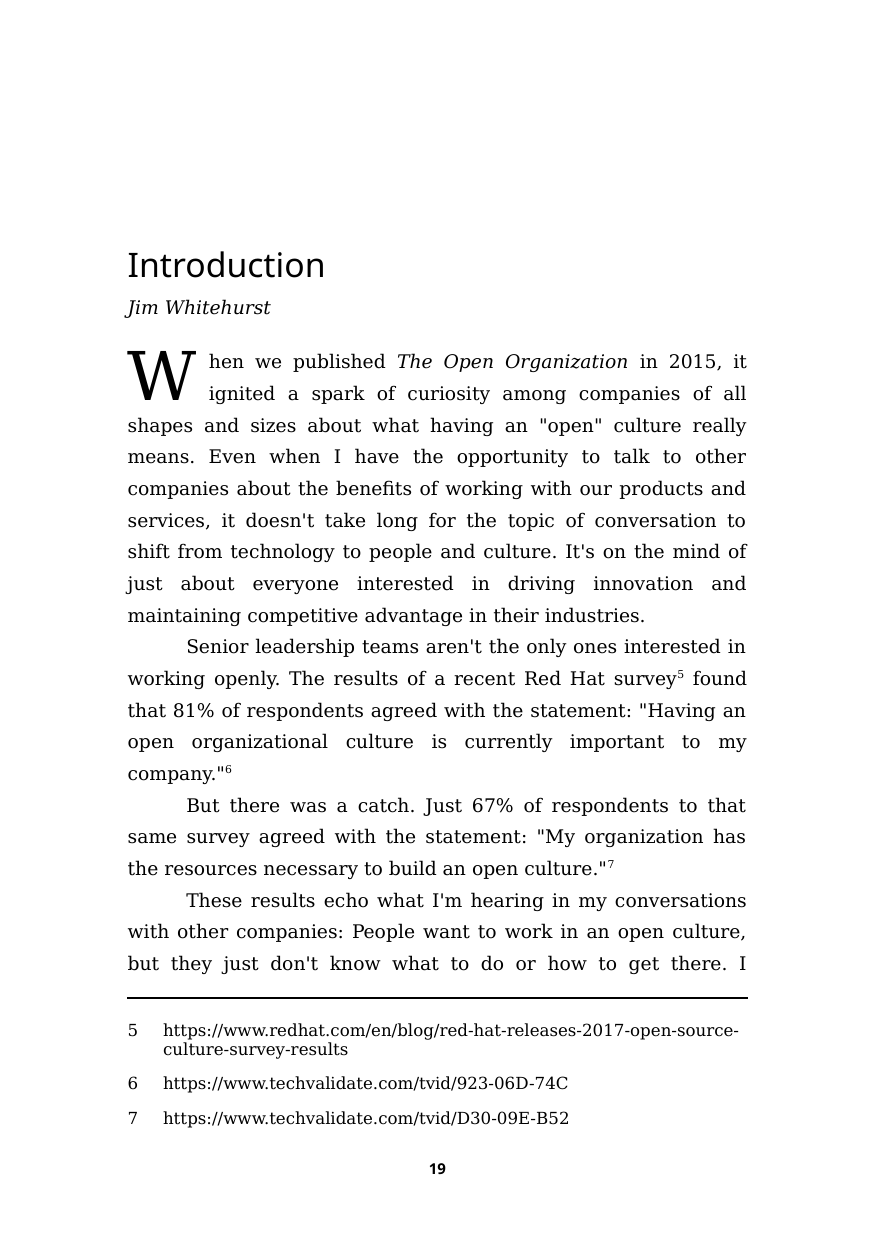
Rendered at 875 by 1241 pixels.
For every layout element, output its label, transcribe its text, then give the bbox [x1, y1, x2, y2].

text https://www.redhat.com/en/blog/red-hat-releases-2017-open-source-culture-survey-results [127, 1021, 747, 1059]
text Jim Whitehurst [127, 297, 747, 319]
text When we published The Open Organization in 2015, it ignited a spark of curiosity among companies of all shapes and sizes about what having an "open" culture really means. Even when I have the opportunity to talk to other companies about the benefits of working with our products and services, it doesn't take long for the topic of conversation to shift from technology to people and culture. It's on the mind of just about everyone interested in driving innovation and maintaining competitive advantage in their industries. [127, 351, 747, 627]
text But there was a catch. Just 67% of respondents to that same survey agreed with the statement: "My organization has the resources necessary to build an open culture." [127, 795, 747, 880]
text These results echo what I'm hearing in my conversations with other companies: People want to work in an open culture, but they just don't know what to do or how to get there. I [127, 890, 747, 975]
subtitle Introduction [127, 246, 747, 285]
text Senior leadership teams aren't the only ones interested in working openly. The results of a recent Red Hat survey found that 81% of respondents agreed with the statement: "Having an open organizational culture is currently important to my company." [127, 636, 747, 785]
text https://www.techvalidate.com/tvid/D30-09E-B52 [127, 1109, 747, 1128]
text https://www.techvalidate.com/tvid/923-06D-74C [127, 1074, 747, 1094]
